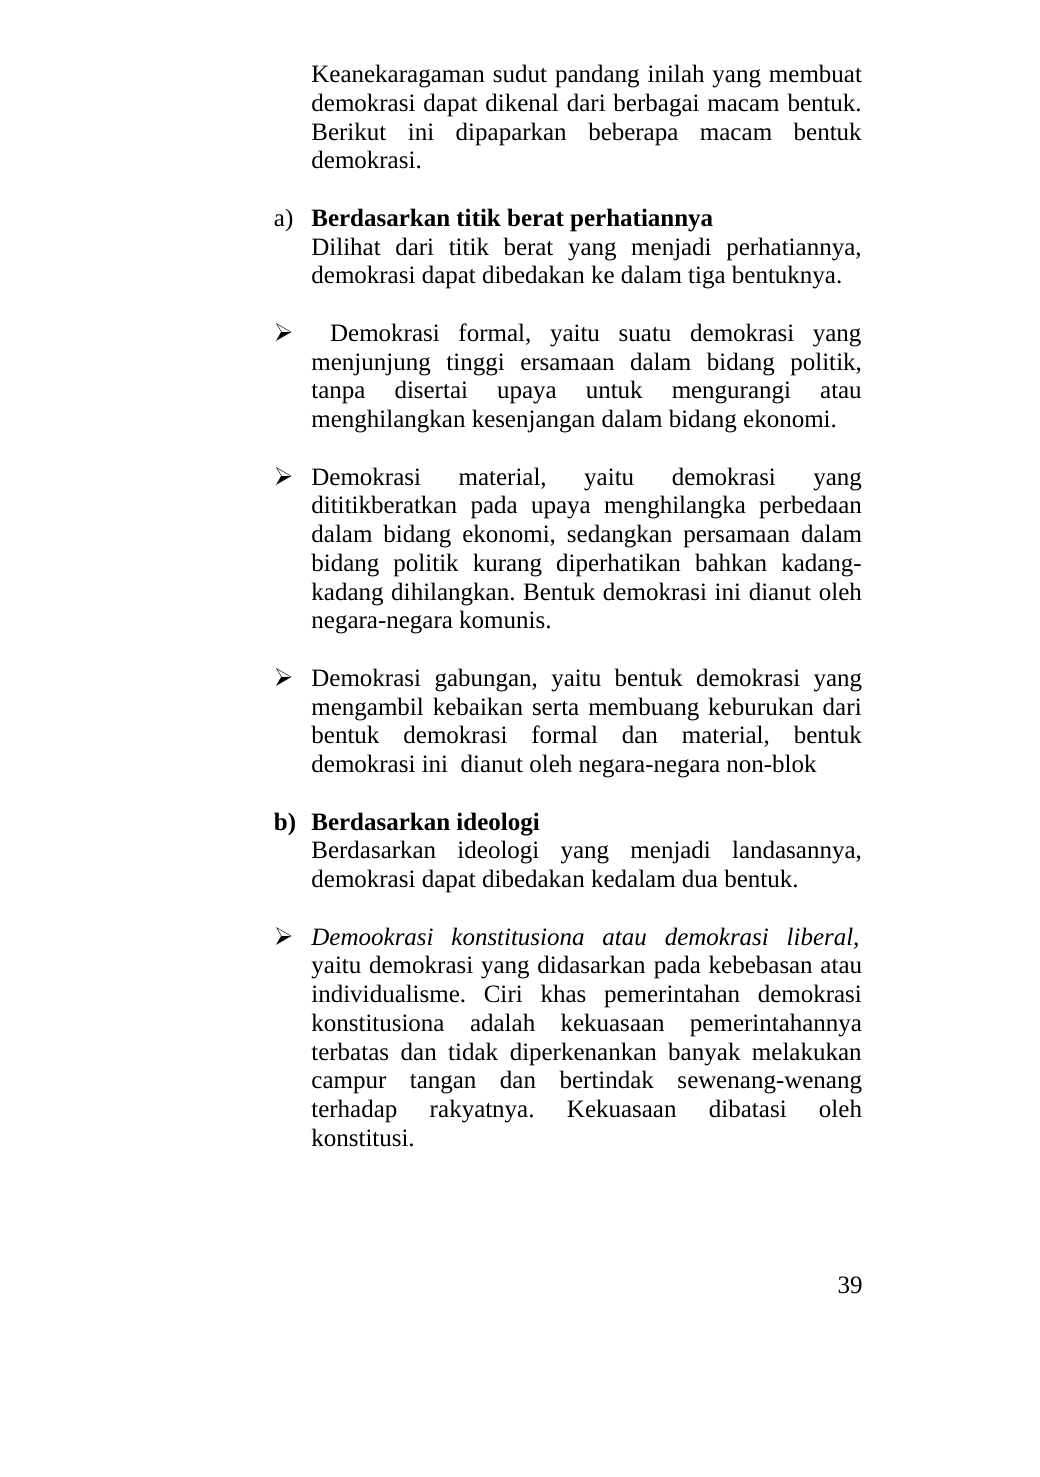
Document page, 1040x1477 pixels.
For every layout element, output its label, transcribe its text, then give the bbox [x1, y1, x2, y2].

list Berdasarkan ideologi [274, 807, 862, 835]
list Demokrasi formal, yaitu suatu demokrasi yang menjunjung tinggi ersamaan dalam bidang politik, tanpa disertai upaya untuk mengurangi atau menghilangkan kesenjangan dalam bidang ekonomi. [274, 318, 862, 433]
list Demokrasi material, yaitu demokrasi yang dititikberatkan pada upaya menghilangka perbedaan dalam bidang ekonomi, sedangkan persamaan dalam bidang politik kurang diperhatikan bahkan kadang-kadang dihilangkan. Bentuk demokrasi ini dianut oleh negara-negara komunis. [274, 462, 862, 634]
list Demokrasi gabungan, yaitu bentuk demokrasi yang mengambil kebaikan serta membuang keburukan dari bentuk demokrasi formal dan material, bentuk demokrasi ini dianut oleh negara-negara non-blok [274, 663, 862, 778]
list Berdasarkan ideologi yang menjadi landasannya, demokrasi dapat dibedakan kedalam dua bentuk. [274, 835, 862, 893]
list Keanekaragaman sudut pandang inilah yang membuat demokrasi dapat dikenal dari berbagai macam bentuk. Berikut ini dipaparkan beberapa macam bentuk demokrasi. [274, 59, 862, 174]
list Dilihat dari titik berat yang menjadi perhatiannya, demokrasi dapat dibedakan ke dalam tiga bentuknya. [274, 232, 862, 289]
list Demookrasi konstitusiona atau demokrasi liberal, yaitu demokrasi yang didasarkan pada kebebasan atau individualisme. Ciri khas pemerintahan demokrasi konstitusiona adalah kekuasaan pemerintahannya terbatas dan tidak diperkenankan banyak melakukan campur tangan dan bertindak sewenang-wenang terhadap rakyatnya. Kekuasaan dibatasi oleh konstitusi. [274, 922, 862, 1152]
list Berdasarkan titik berat perhatiannya [274, 203, 862, 232]
